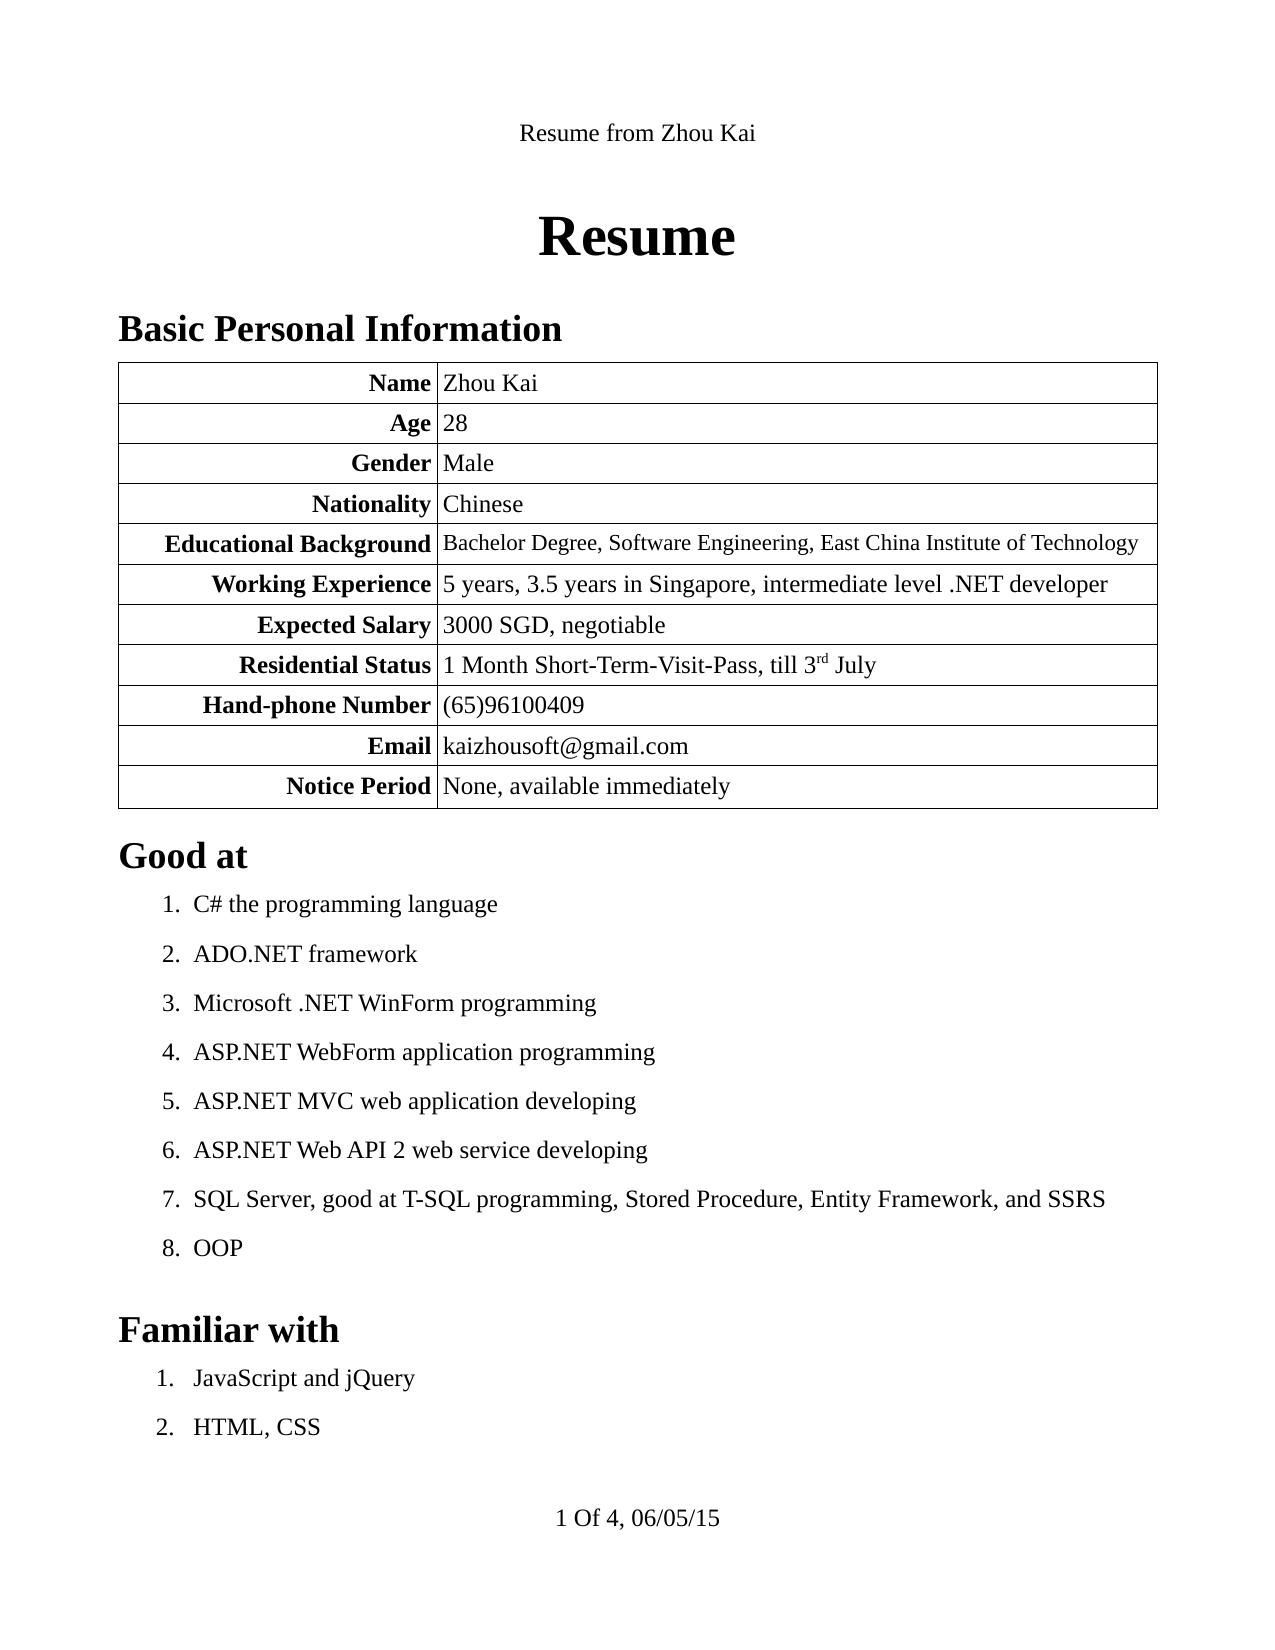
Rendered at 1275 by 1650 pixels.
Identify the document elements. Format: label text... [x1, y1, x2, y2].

list HTML, CSS [156, 1412, 1157, 1441]
table_cell Gender [119, 444, 437, 483]
table_cell Chinese [438, 484, 1157, 523]
table_cell Nationality [119, 484, 437, 523]
table_cell Male [438, 444, 1157, 483]
list ASP.NET WebForm application programming [156, 1037, 1157, 1066]
list ADO.NET framework [156, 939, 1157, 967]
table_header Zhou Kai [438, 363, 1157, 402]
table_cell Residential Status [119, 645, 437, 684]
table_cell Email [119, 726, 437, 765]
list JavaScript and jQuery [156, 1363, 1157, 1392]
table_cell Bachelor Degree, Software Engineering, East China Institute of Technology [438, 524, 1157, 564]
table_cell Notice Period [119, 766, 437, 808]
title Resume [118, 201, 1157, 268]
subtitle Familiar with [118, 1307, 1157, 1351]
table_cell Age [119, 404, 437, 443]
list OOP [156, 1233, 1157, 1262]
table_header Name [119, 363, 437, 402]
table_cell None, available immediately [438, 766, 1157, 808]
table_cell 28 [438, 404, 1157, 443]
table_cell Educational Background [119, 524, 437, 564]
subtitle Good at [118, 833, 1157, 877]
subtitle Basic Personal Information [118, 306, 1157, 349]
table_cell 1 Month Short-Term-Visit-Pass, till 3rd July [438, 645, 1157, 684]
list SQL Server, good at T-SQL programming, Stored Procedure, Entity Framework, and SSRS [156, 1184, 1157, 1213]
list ASP.NET MVC web application developing [156, 1086, 1157, 1114]
table_cell Hand-phone Number [119, 686, 437, 725]
table_cell 5 years, 3.5 years in Singapore, intermediate level .NET developer [438, 565, 1157, 604]
table_cell Working Experience [119, 565, 437, 604]
table_cell 3000 SGD, negotiable [438, 605, 1157, 644]
table_cell kaizhousoft@gmail.com [438, 726, 1157, 765]
list Microsoft .NET WinForm programming [156, 988, 1157, 1016]
table_cell Expected Salary [119, 605, 437, 644]
table_cell (65)96100409 [438, 686, 1157, 725]
list ASP.NET Web API 2 web service developing [156, 1135, 1157, 1164]
list C# the programming language [156, 889, 1157, 918]
